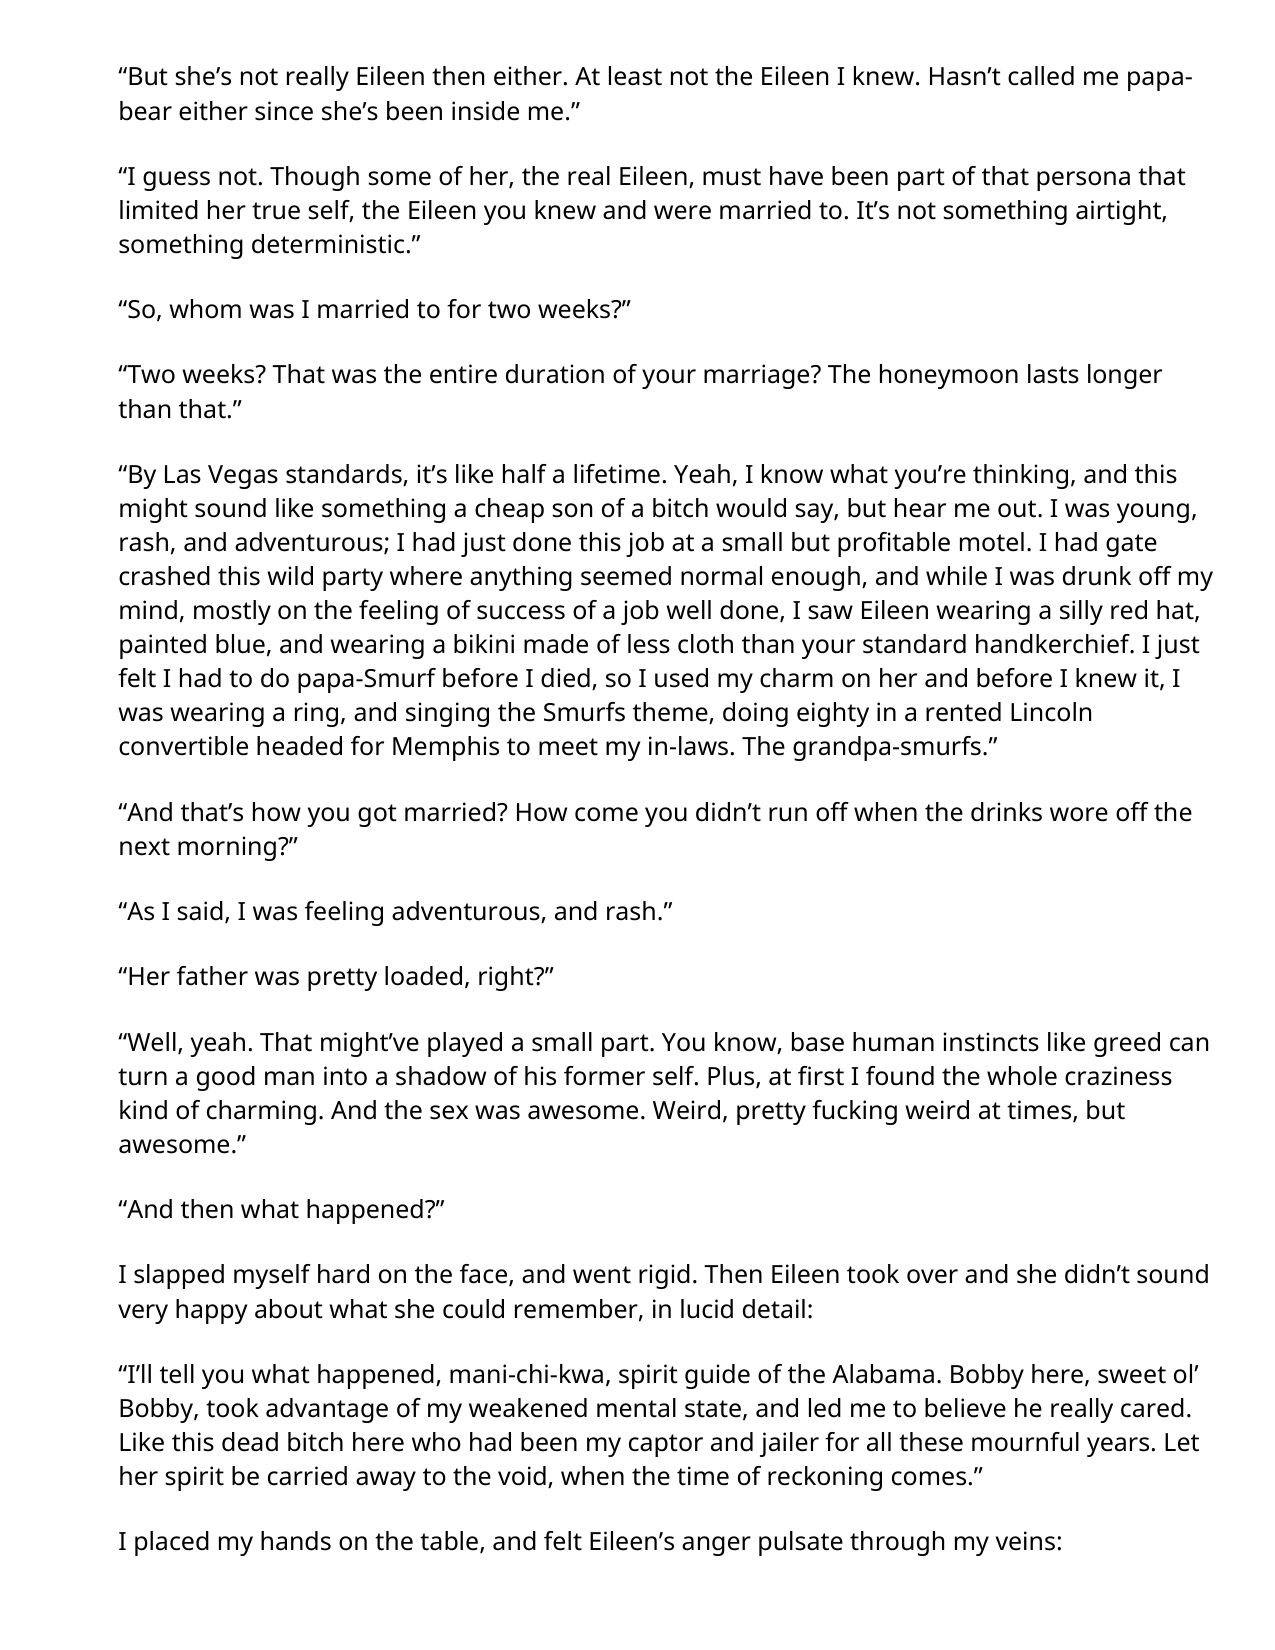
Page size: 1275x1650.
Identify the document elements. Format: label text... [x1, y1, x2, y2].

text “But she’s not really Eileen then either. At least not the Eileen I knew. Hasn’t called me papa-bear either since she’s been inside me.” [118, 59, 1216, 127]
text I placed my hands on the table, and felt Eileen’s anger pulsate through my veins: [118, 1524, 1216, 1558]
text “Well, yeah. That might’ve played a small part. You know, base human instincts like greed can turn a good man into a shadow of his former self. Plus, at first I found the whole craziness kind of charming. And the sex was awesome. Weird, pretty fucking weird at times, but awesome.” [118, 1024, 1216, 1161]
text I slapped myself hard on the face, and went rigid. Then Eileen took over and she didn’t sound very happy about what she could remember, in lucid detail: [118, 1257, 1216, 1325]
text “By Las Vegas standards, it’s like half a lifetime. Yeah, I know what you’re thinking, and this might sound like something a cheap son of a bitch would say, but hear me out. I was young, rash, and adventurous; I had just done this job at a small but profitable motel. I had gate crashed this wild party where anything seemed normal enough, and while I was drunk off my mind, mostly on the feeling of success of a job well done, I saw Eileen wearing a silly red hat, painted blue, and wearing a bikini made of less cloth than your standard handkerchief. I just felt I had to do papa-Smurf before I died, so I used my charm on her and before I knew it, I was wearing a ring, and singing the Smurfs theme, doing eighty in a rented Lincoln convertible headed for Memphis to meet my in-laws. The grandpa-smurfs.” [118, 457, 1216, 763]
text “Two weeks? That was the entire duration of your marriage? The honeymoon lasts longer than that.” [118, 357, 1216, 425]
text “And that’s how you got married? How come you didn’t run off when the drinks wore off the next morning?” [118, 794, 1216, 862]
text “And then what happened?” [118, 1192, 1216, 1226]
text “I guess not. Though some of her, the real Eileen, must have been part of that persona that limited her true self, the Eileen you knew and were married to. It’s not something airtight, something deterministic.” [118, 158, 1216, 261]
text “I’ll tell you what happened, mani-chi-kwa, spirit guide of the Alabama. Bobby here, sweet ol’ Bobby, took advantage of my weakened mental state, and led me to believe he really cared. Like this dead bitch here who had been my captor and jailer for all these mournful years. Let her spirit be carried away to the void, when the time of reckoning comes.” [118, 1357, 1216, 1493]
text “So, whom was I married to for two weeks?” [118, 292, 1216, 326]
text “As I said, I was feeling adventurous, and rash.” [118, 894, 1216, 928]
text “Her father was pretty loaded, right?” [118, 959, 1216, 993]
